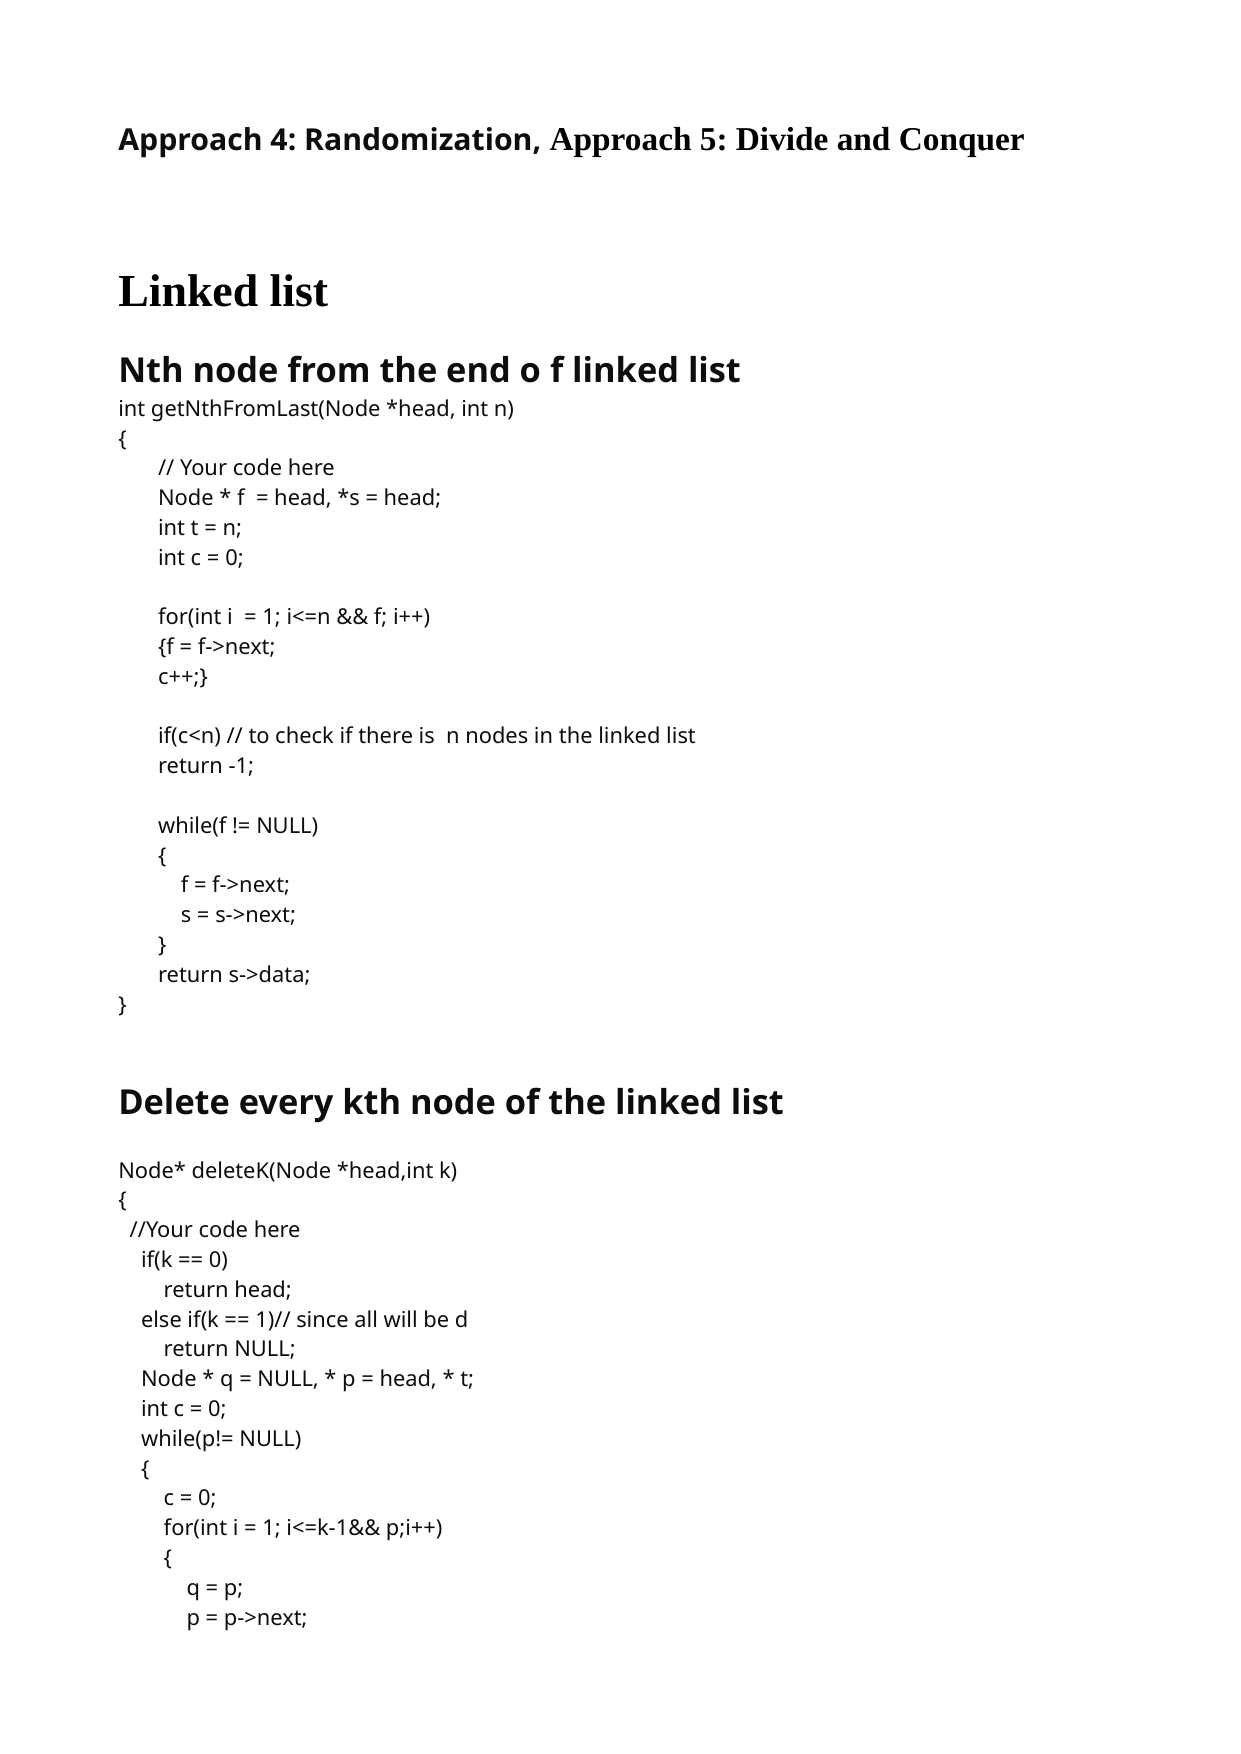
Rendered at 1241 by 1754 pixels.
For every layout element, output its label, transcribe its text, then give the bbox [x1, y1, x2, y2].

text return NULL; [118, 1333, 1122, 1363]
text //Your code here [118, 1214, 1122, 1244]
text int c = 0; [118, 1393, 1122, 1423]
text Nth node from the end o f linked list [118, 346, 1122, 393]
text return s->data; [118, 959, 1122, 989]
text } [118, 989, 1122, 1018]
text { [118, 1453, 1122, 1482]
text p = p->next; [118, 1602, 1122, 1631]
text // Your code here [118, 452, 1122, 482]
text { [118, 423, 1122, 452]
text s = s->next; [118, 899, 1122, 929]
text for(int i = 1; i<=k-1&& p;i++) [118, 1512, 1122, 1542]
text c++;} [118, 661, 1122, 691]
text int t = n; [118, 512, 1122, 542]
text while(p!= NULL) [118, 1423, 1122, 1453]
text { [118, 1542, 1122, 1572]
text Delete every kth node of the linked list [118, 1078, 1122, 1125]
text { [118, 840, 1122, 869]
text if(c<n) // to check if there is n nodes in the linked list [118, 721, 1122, 750]
text Linked list [118, 263, 1122, 316]
text for(int i = 1; i<=n && f; i++) [118, 601, 1122, 631]
text Node* deleteK(Node *head,int k) [118, 1155, 1122, 1184]
text return -1; [118, 750, 1122, 780]
text else if(k == 1)// since all will be d [118, 1304, 1122, 1333]
text Node * q = NULL, * p = head, * t; [118, 1363, 1122, 1393]
subtitle Approach 4: Randomization, Approach 5: Divide and Conquer [118, 118, 1122, 159]
text if(k == 0) [118, 1244, 1122, 1274]
text {f = f->next; [118, 631, 1122, 661]
text Node * f = head, *s = head; [118, 482, 1122, 512]
text int c = 0; [118, 542, 1122, 572]
text { [118, 1184, 1122, 1214]
text q = p; [118, 1572, 1122, 1602]
text return head; [118, 1274, 1122, 1304]
text c = 0; [118, 1482, 1122, 1512]
text } [118, 929, 1122, 959]
text f = f->next; [118, 869, 1122, 899]
text while(f != NULL) [118, 810, 1122, 840]
text int getNthFromLast(Node *head, int n) [118, 393, 1122, 423]
